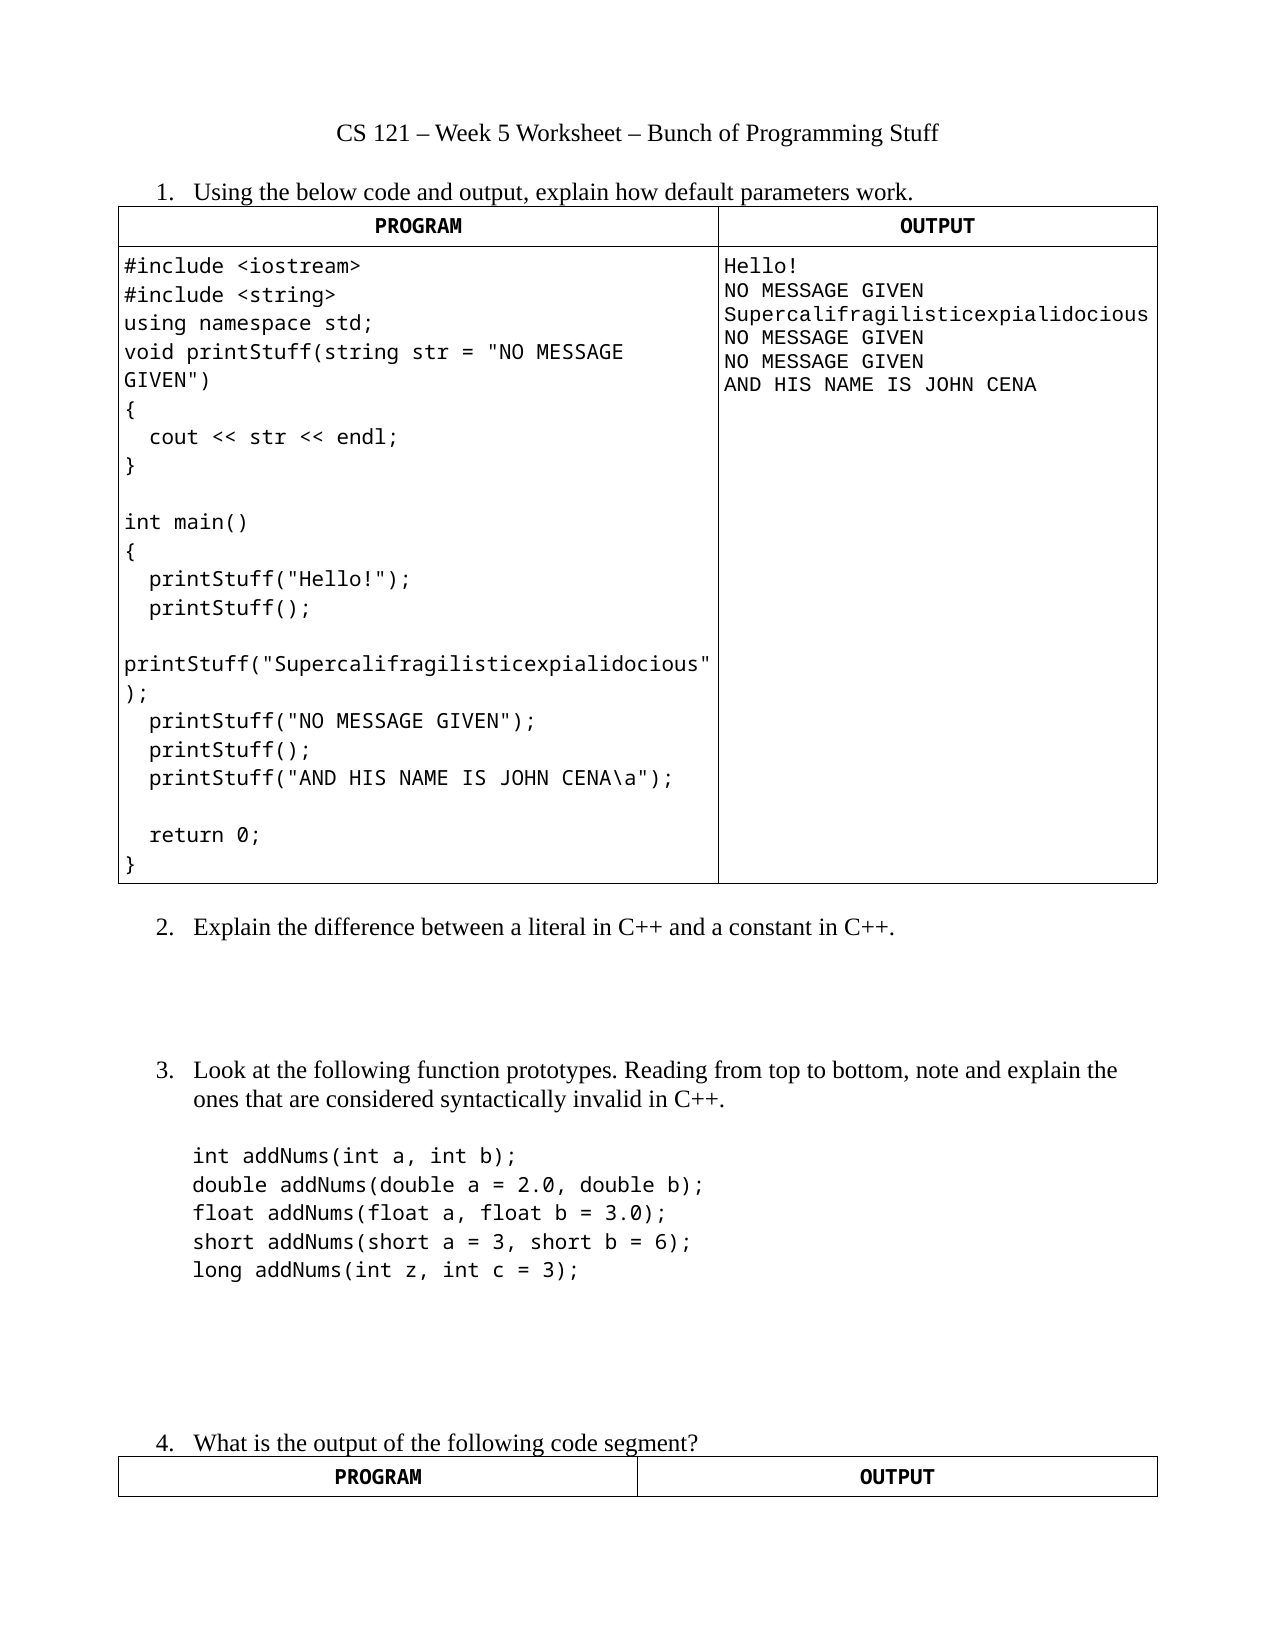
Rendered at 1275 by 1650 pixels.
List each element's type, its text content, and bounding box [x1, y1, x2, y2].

text double addNums(double a = 2.0, double b); [118, 1170, 1157, 1198]
table_header OUTPUT [638, 1457, 1157, 1496]
table_header OUTPUT [719, 207, 1157, 246]
text int addNums(int a, int b); [118, 1142, 1157, 1170]
list Explain the difference between a literal in C++ and a constant in C++. [156, 912, 1157, 940]
list Using the below code and output, explain how default parameters work. [156, 177, 1157, 206]
table_cell #include <iostream> #include <string> using namespace std; void printStuff(string str = "NO MESSAGE GIVEN") { cout << str << endl; } int main() { printStuff("Hello!"); printStuff(); printStuff("Supercalifragilisticexpialidocious"); printStuff("NO MESSAGE GIVEN"); printStuff(); printStuff("AND HIS NAME IS JOHN CENA\a"); return 0; } [119, 247, 718, 883]
table_header PROGRAM [119, 1457, 637, 1496]
text short addNums(short a = 3, short b = 6); [118, 1227, 1157, 1255]
table_cell Hello! NO MESSAGE GIVEN Supercalifragilisticexpialidocious NO MESSAGE GIVEN NO MESSAGE GIVEN AND HIS NAME IS JOHN CENA [719, 247, 1157, 883]
list Look at the following function prototypes. Reading from top to bottom, note and explain the ones that are considered syntactically invalid in C++. [156, 1055, 1157, 1113]
table_header PROGRAM [119, 207, 718, 246]
text long addNums(int z, int c = 3); [118, 1255, 1157, 1284]
list What is the output of the following code segment? [156, 1428, 1157, 1456]
text float addNums(float a, float b = 3.0); [118, 1198, 1157, 1227]
